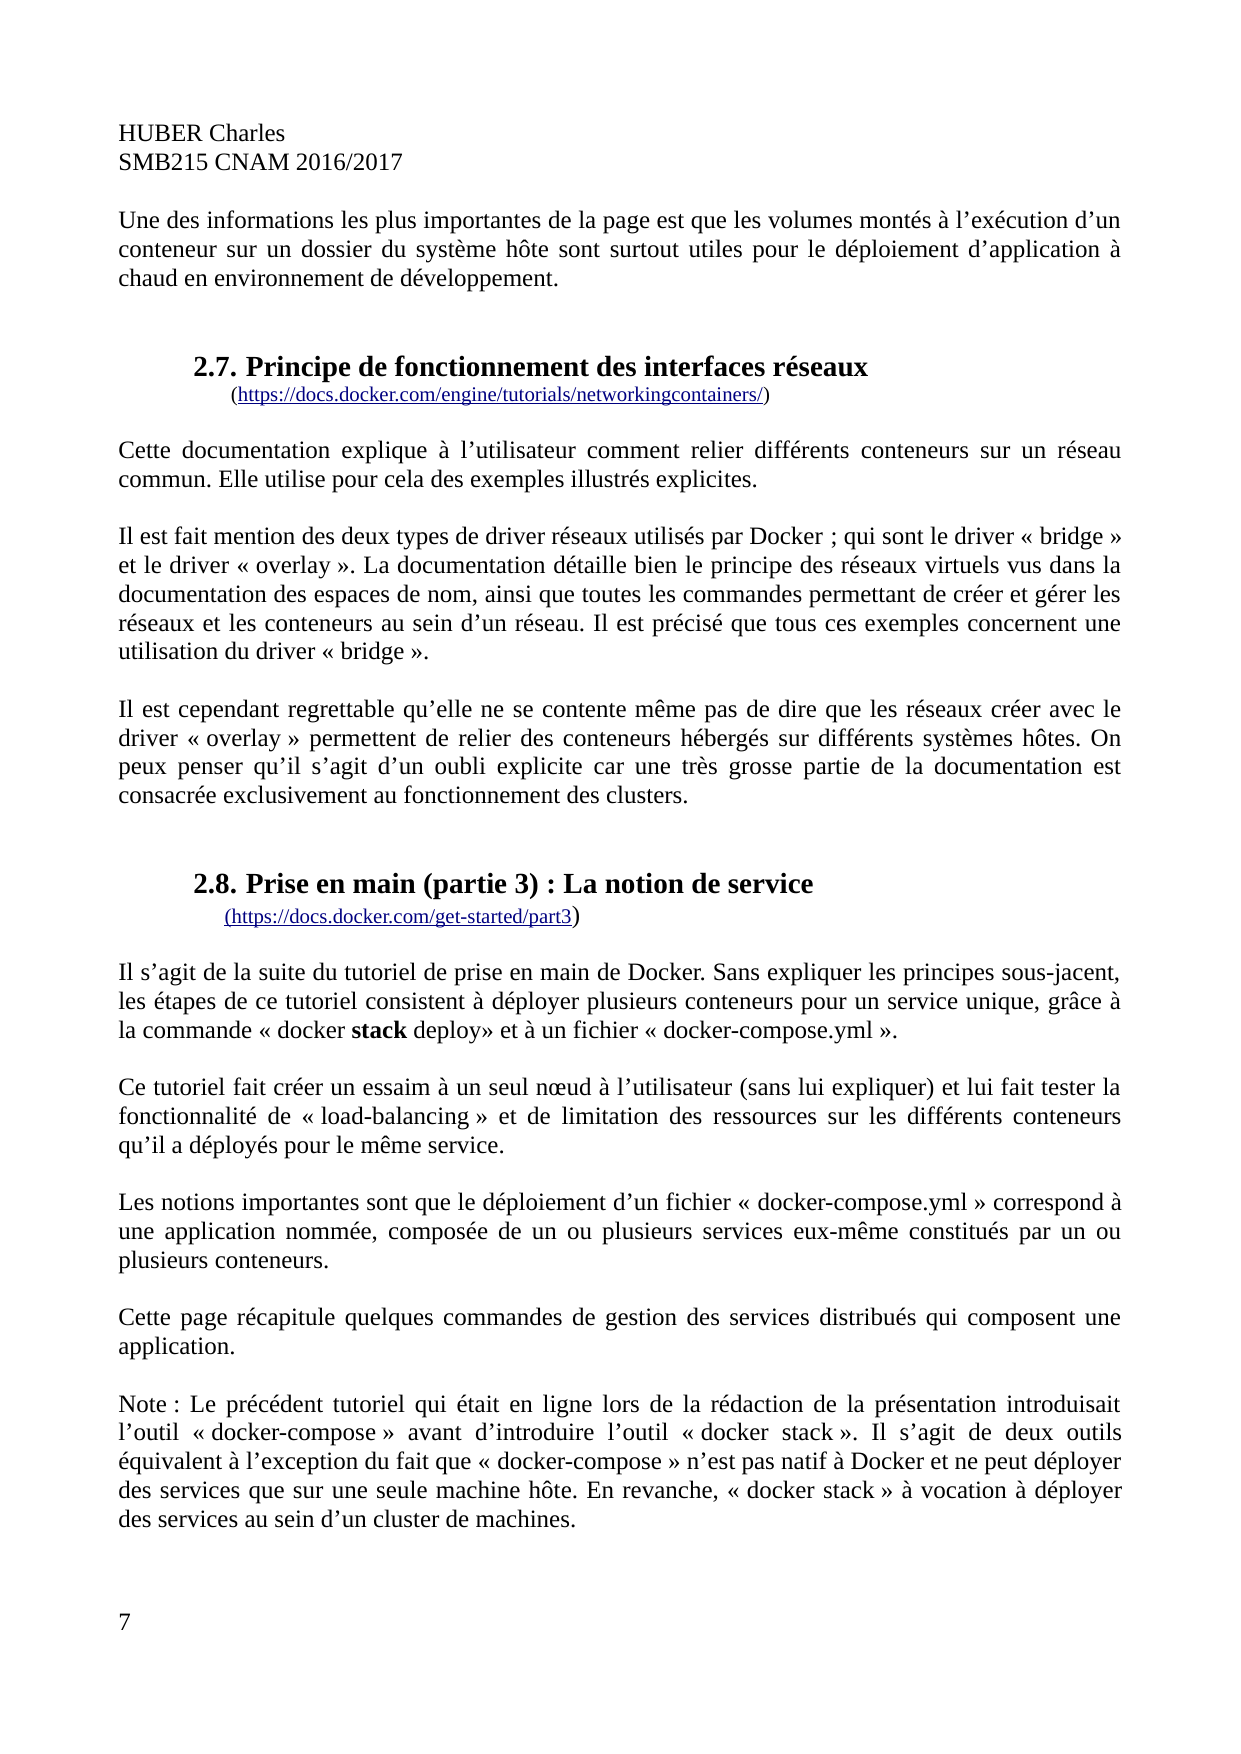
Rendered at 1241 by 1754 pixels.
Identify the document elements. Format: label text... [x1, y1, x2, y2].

text (https://docs.docker.com/get-started/part3) [224, 900, 1122, 929]
text Cette page récapitule quelques commandes de gestion des services distribués qui composent une application. [118, 1302, 1122, 1360]
text Ce tutoriel fait créer un essaim à un seul nœud à l’utilisateur (sans lui expliquer) et lui fait tester la fonctionnalité de « load-balancing » et de limitation des ressources sur les différents conteneurs qu’il a déployés pour le même service. [118, 1072, 1122, 1159]
text Une des informations les plus importantes de la page est que les volumes montés à l’exécution d’un conteneur sur un dossier du système hôte sont surtout utiles pour le déploiement d’application à chaud en environnement de développement. [118, 205, 1122, 291]
list Prise en main (partie 3) : La notion de service [193, 866, 1122, 900]
text Les notions importantes sont que le déploiement d’un fichier « docker-compose.yml » correspond à une application nommée, composée de un ou plusieurs services eux-même constitués par un ou plusieurs conteneurs. [118, 1187, 1122, 1274]
list Principe de fonctionnement des interfaces réseaux [193, 349, 1122, 382]
text Note : Le précédent tutoriel qui était en ligne lors de la rédaction de la présentation introduisait l’outil « docker-compose » avant d’introduire l’outil « docker stack ». Il s’agit de deux outils équivalent à l’exception du fait que « docker-compose » n’est pas natif à Docker et ne peut déployer des services que sur une seule machine hôte. En revanche, « docker stack » à vocation à déployer des services au sein d’un cluster de machines. [118, 1389, 1122, 1532]
text Il est cependant regrettable qu’elle ne se contente même pas de dire que les réseaux créer avec le driver « overlay » permettent de relier des conteneurs hébergés sur différents systèmes hôtes. On peux penser qu’il s’agit d’un oubli explicite car une très grosse partie de la documentation est consacrée exclusivement au fonctionnement des clusters. [118, 694, 1122, 809]
text Il s’agit de la suite du tutoriel de prise en main de Docker. Sans expliquer les principes sous-jacent, les étapes de ce tutoriel consistent à déployer plusieurs conteneurs pour un service unique, grâce à la commande « docker stack deploy» et à un fichier « docker-compose.yml ». [118, 957, 1122, 1044]
list (https://docs.docker.com/engine/tutorials/networkingcontainers/) [193, 382, 1122, 406]
text Il est fait mention des deux types de driver réseaux utilisés par Docker ; qui sont le driver « bridge » et le driver « overlay ». La documentation détaille bien le principe des réseaux virtuels vus dans la documentation des espaces de nom, ainsi que toutes les commandes permettant de créer et gérer les réseaux et les conteneurs au sein d’un réseau. Il est précisé que tous ces exemples concernent une utilisation du driver « bridge ». [118, 521, 1122, 665]
list Cette documentation explique à l’utilisateur comment relier différents conteneurs sur un réseau commun. Elle utilise pour cela des exemples illustrés explicites. [118, 435, 1122, 493]
